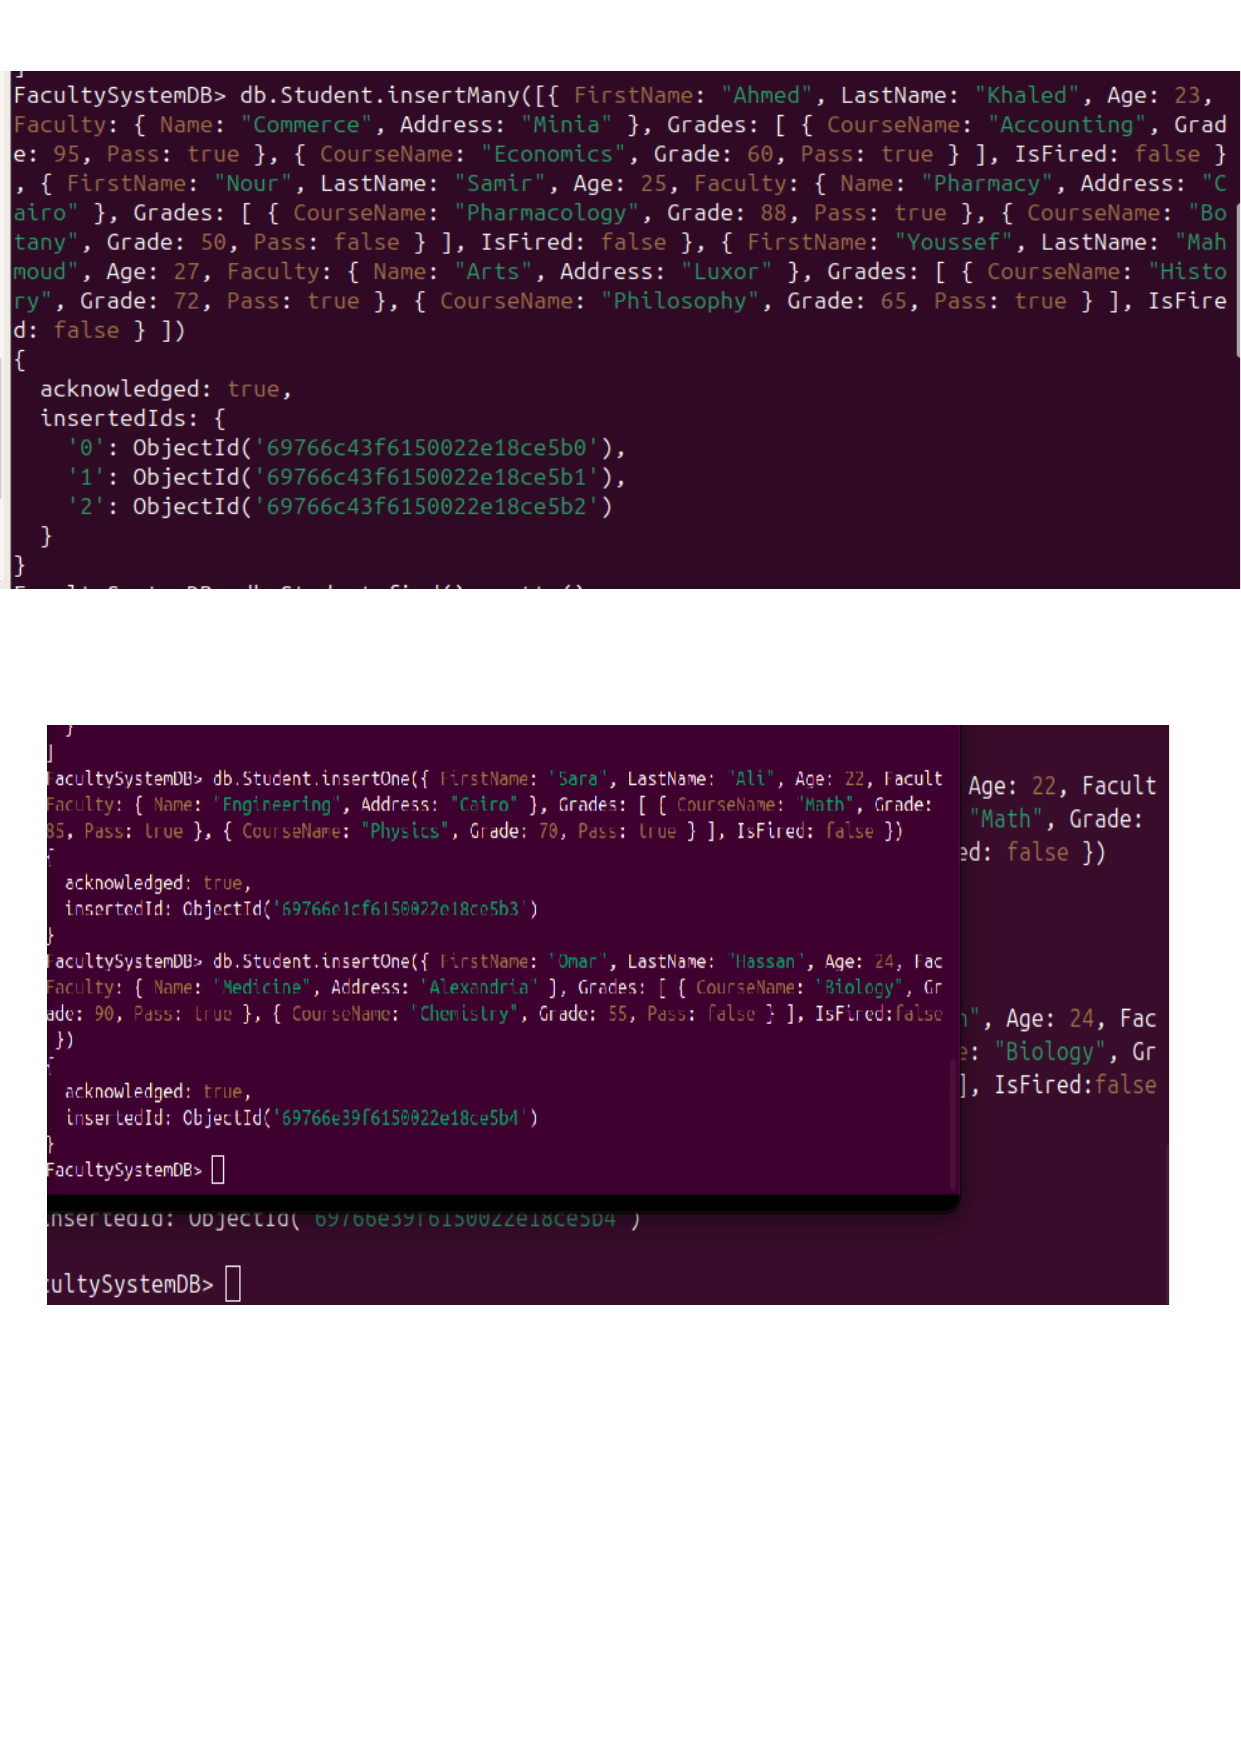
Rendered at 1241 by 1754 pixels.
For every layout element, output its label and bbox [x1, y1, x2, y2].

picture [47, 725, 1170, 1305]
picture [0, 71, 1241, 589]
